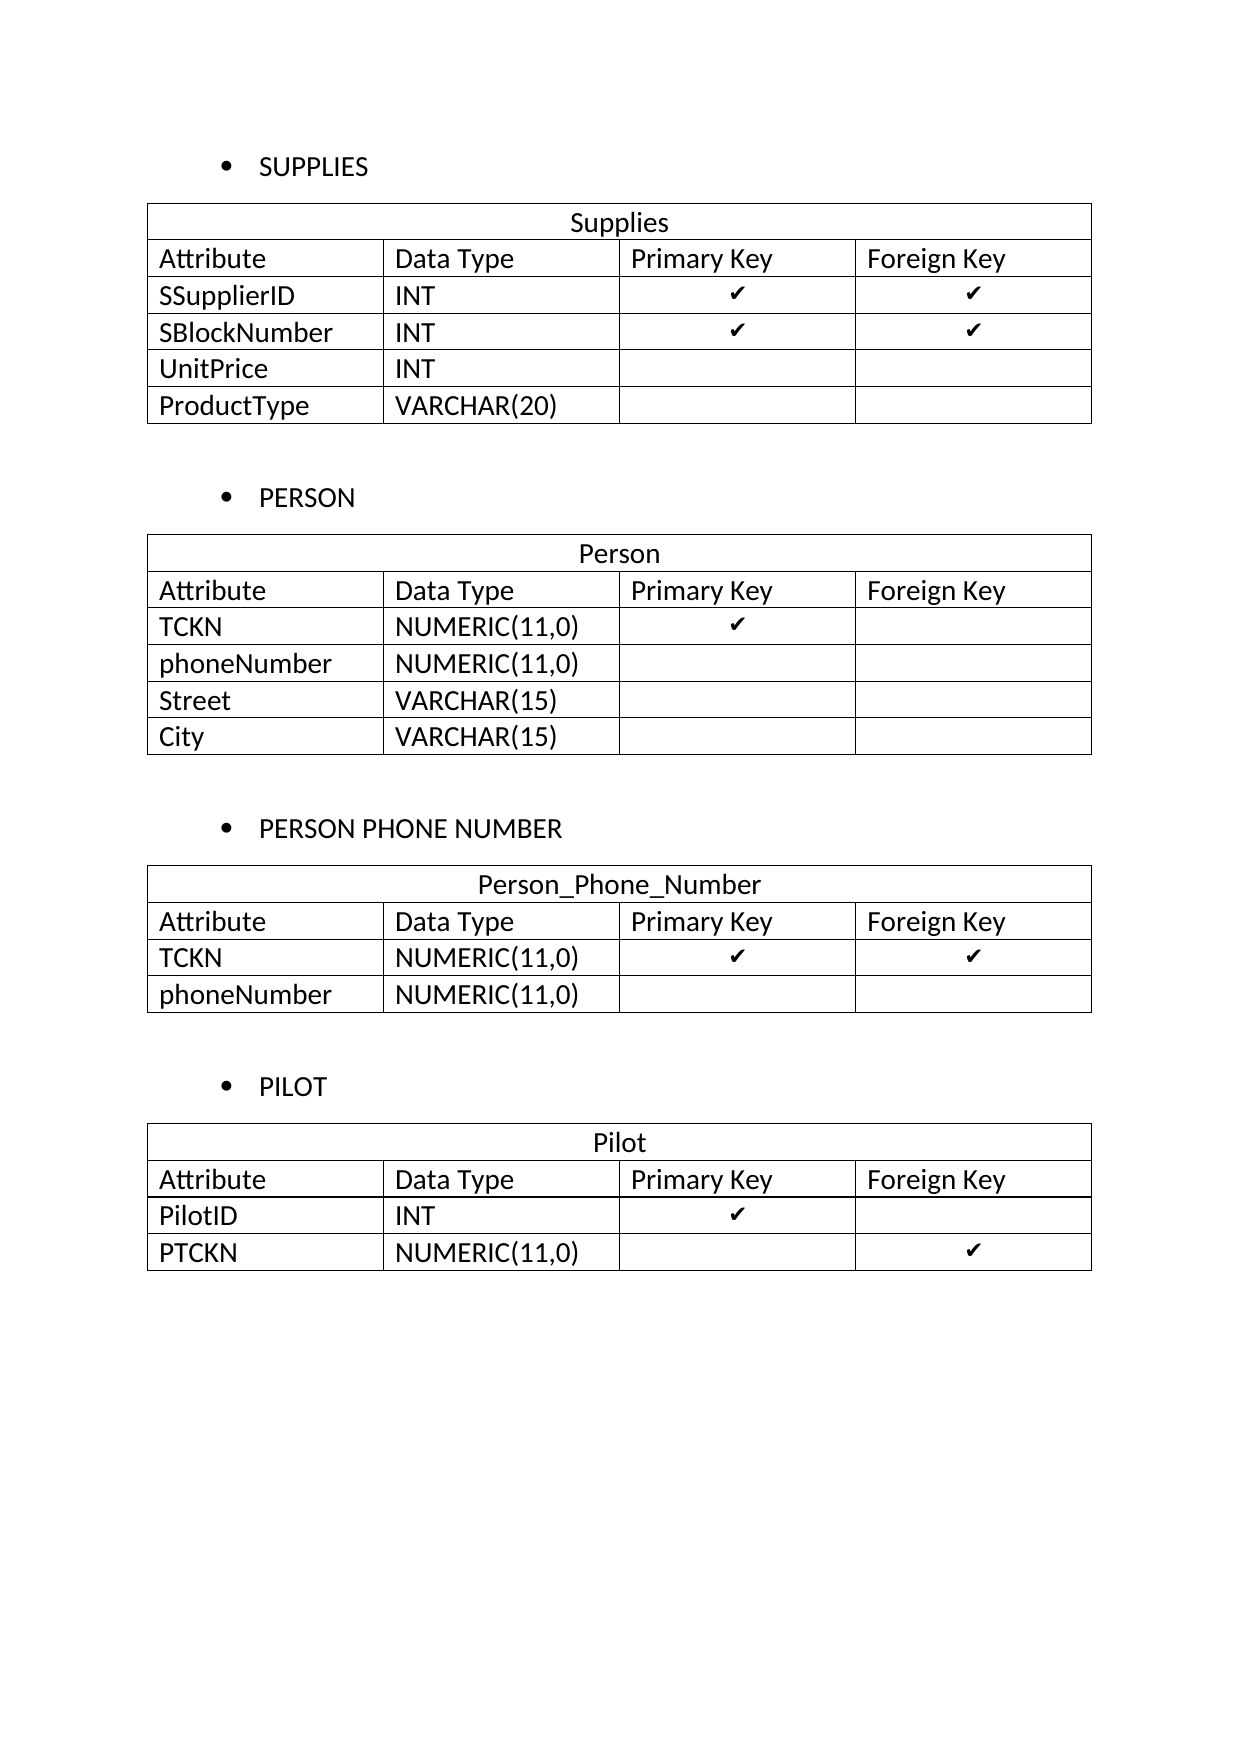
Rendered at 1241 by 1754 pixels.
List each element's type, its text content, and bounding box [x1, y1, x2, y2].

table_cell ✔ [856, 1234, 1091, 1270]
list PERSON PHONE NUMBER [221, 810, 1093, 846]
table_cell ✔ [856, 277, 1091, 313]
table_cell SSupplierID [148, 277, 383, 313]
table_cell TCKN [148, 608, 383, 644]
table_cell VARCHAR(15) [384, 682, 619, 717]
table_cell [856, 387, 1091, 423]
table_cell Primary Key [620, 572, 855, 607]
table_cell Attribute [148, 903, 383, 938]
table_cell phoneNumber [148, 976, 383, 1012]
list PERSON [221, 479, 1093, 514]
table_cell ProductType [148, 387, 383, 423]
table_cell [620, 350, 855, 386]
table_cell Primary Key [620, 240, 855, 276]
table_cell TCKN [148, 940, 383, 975]
table_cell [620, 1234, 855, 1270]
table_cell Primary Key [620, 903, 855, 938]
table_cell NUMERIC(11,0) [384, 645, 619, 681]
table_cell phoneNumber [148, 645, 383, 681]
table_cell ✔ [620, 277, 855, 313]
table_cell ✔ [620, 1198, 855, 1233]
table_cell INT [384, 314, 619, 349]
table_cell PTCKN [148, 1234, 383, 1270]
table_cell NUMERIC(11,0) [384, 976, 619, 1012]
table_cell Foreign Key [856, 903, 1091, 938]
table_cell Foreign Key [856, 240, 1091, 276]
table_cell Primary Key [620, 1161, 855, 1196]
table_cell Data Type [384, 572, 619, 607]
table_cell ✔ [620, 608, 855, 644]
table_cell [620, 645, 855, 681]
table_cell VARCHAR(15) [384, 718, 619, 754]
table_cell Attribute [148, 240, 383, 276]
table_cell [856, 1198, 1091, 1233]
table_cell [856, 682, 1091, 717]
table_cell Data Type [384, 240, 619, 276]
table_cell [620, 387, 855, 423]
table_cell Attribute [148, 1161, 383, 1196]
table_cell [856, 350, 1091, 386]
list PILOT [221, 1068, 1093, 1104]
table_cell INT [384, 277, 619, 313]
table_header Supplies [148, 204, 1091, 239]
table_cell Attribute [148, 572, 383, 607]
table_cell Foreign Key [856, 572, 1091, 607]
table_cell NUMERIC(11,0) [384, 1234, 619, 1270]
table_cell [620, 976, 855, 1012]
table_header Person [148, 535, 1091, 571]
table_cell UnitPrice [148, 350, 383, 386]
table_cell ✔ [856, 314, 1091, 349]
table_cell Data Type [384, 1161, 619, 1196]
table_cell [856, 976, 1091, 1012]
table_header Pilot [148, 1124, 1091, 1160]
table_cell [856, 608, 1091, 644]
table_cell INT [384, 1198, 619, 1233]
table_cell NUMERIC(11,0) [384, 608, 619, 644]
table_cell City [148, 718, 383, 754]
table_cell ✔ [856, 940, 1091, 975]
table_cell [620, 718, 855, 754]
table_cell [620, 682, 855, 717]
table_cell VARCHAR(20) [384, 387, 619, 423]
table_cell ✔ [620, 940, 855, 975]
table_cell [856, 645, 1091, 681]
table_cell SBlockNumber [148, 314, 383, 349]
table_header Person_Phone_Number [148, 866, 1091, 902]
table_cell [856, 718, 1091, 754]
list SUPPLIES [221, 148, 1093, 183]
table_cell PilotID [148, 1198, 383, 1233]
table_cell ✔ [620, 314, 855, 349]
table_cell Data Type [384, 903, 619, 938]
table_cell NUMERIC(11,0) [384, 940, 619, 975]
table_cell Foreign Key [856, 1161, 1091, 1196]
table_cell INT [384, 350, 619, 386]
table_cell Street [148, 682, 383, 717]
